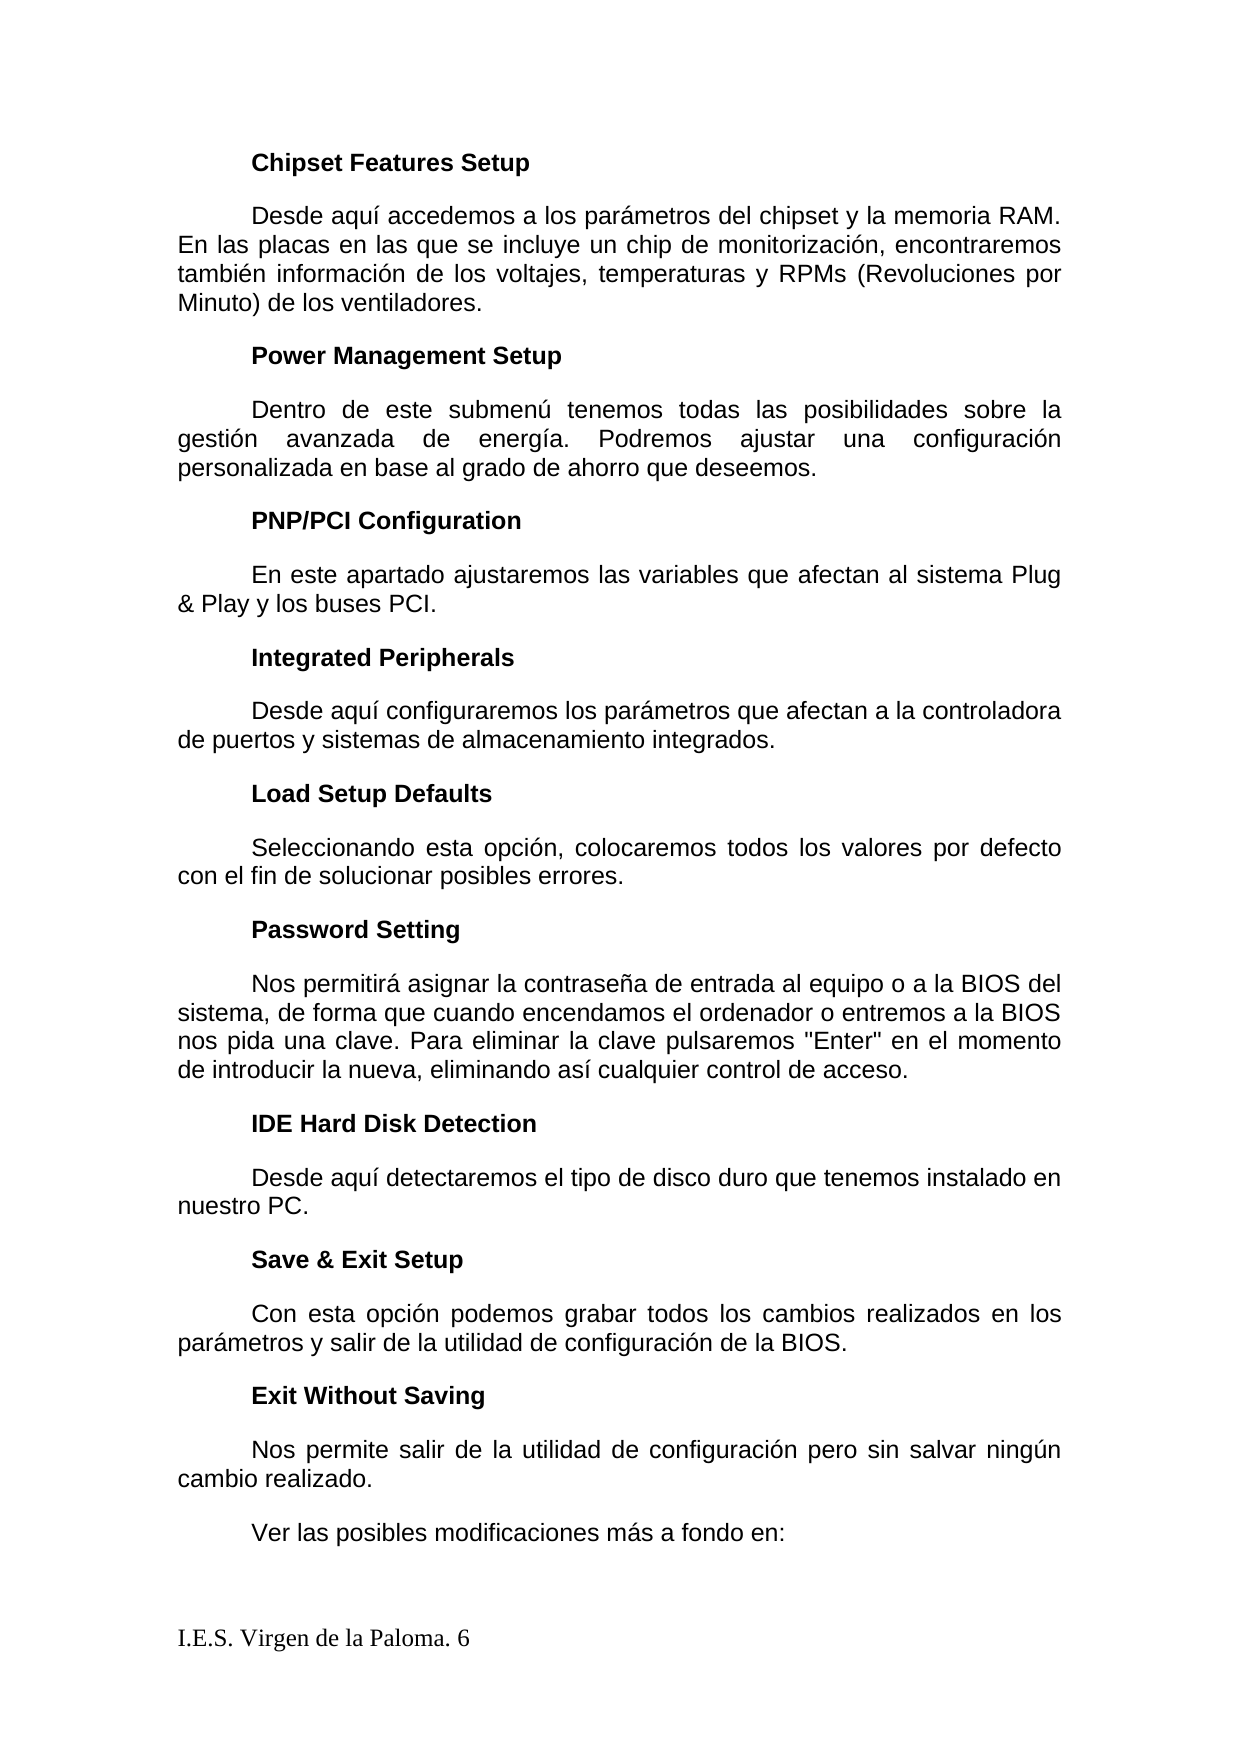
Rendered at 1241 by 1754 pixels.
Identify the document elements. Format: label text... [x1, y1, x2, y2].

text Seleccionando esta opción, colocaremos todos los valores por defecto con el fin de solucionar posibles errores. [177, 833, 1063, 890]
text Password Setting [177, 915, 1063, 944]
text Integrated Peripherals [177, 643, 1063, 671]
text Desde aquí configuraremos los parámetros que afectan a la controladora de puertos y sistemas de almacenamiento integrados. [177, 696, 1063, 754]
text Exit Without Saving [177, 1381, 1063, 1410]
text Desde aquí detectaremos el tipo de disco duro que tenemos instalado en nuestro PC. [177, 1163, 1063, 1220]
text Desde aquí accedemos a los parámetros del chipset y la memoria RAM. En las placas en las que se incluye un chip de monitorización, encontraremos también información de los voltajes, temperaturas y RPMs (Revoluciones por Minuto) de los ventiladores. [177, 201, 1063, 316]
text PNP/PCI Configuration [177, 506, 1063, 535]
text Save & Exit Setup [177, 1245, 1063, 1274]
text Power Management Setup [177, 341, 1063, 370]
text En este apartado ajustaremos las variables que afectan al sistema Plug & Play y los buses PCI. [177, 560, 1063, 618]
text Ver las posibles modificaciones más a fondo en: [177, 1518, 1063, 1546]
text Load Setup Defaults [177, 779, 1063, 808]
text IDE Hard Disk Detection [177, 1109, 1063, 1138]
text Nos permitirá asignar la contraseña de entrada al equipo o a la BIOS del sistema, de forma que cuando encendamos el ordenador o entremos a la BIOS nos pida una clave. Para eliminar la clave pulsaremos "Enter" en el momento de introducir la nueva, eliminando así cualquier control de acceso. [177, 969, 1063, 1084]
text Nos permite salir de la utilidad de configuración pero sin salvar ningún cambio realizado. [177, 1435, 1063, 1493]
text Chipset Features Setup [177, 148, 1063, 176]
text Con esta opción podemos grabar todos los cambios realizados en los parámetros y salir de la utilidad de configuración de la BIOS. [177, 1299, 1063, 1356]
text Dentro de este submenú tenemos todas las posibilidades sobre la gestión avanzada de energía. Podremos ajustar una configuración personalizada en base al grado de ahorro que deseemos. [177, 395, 1063, 481]
